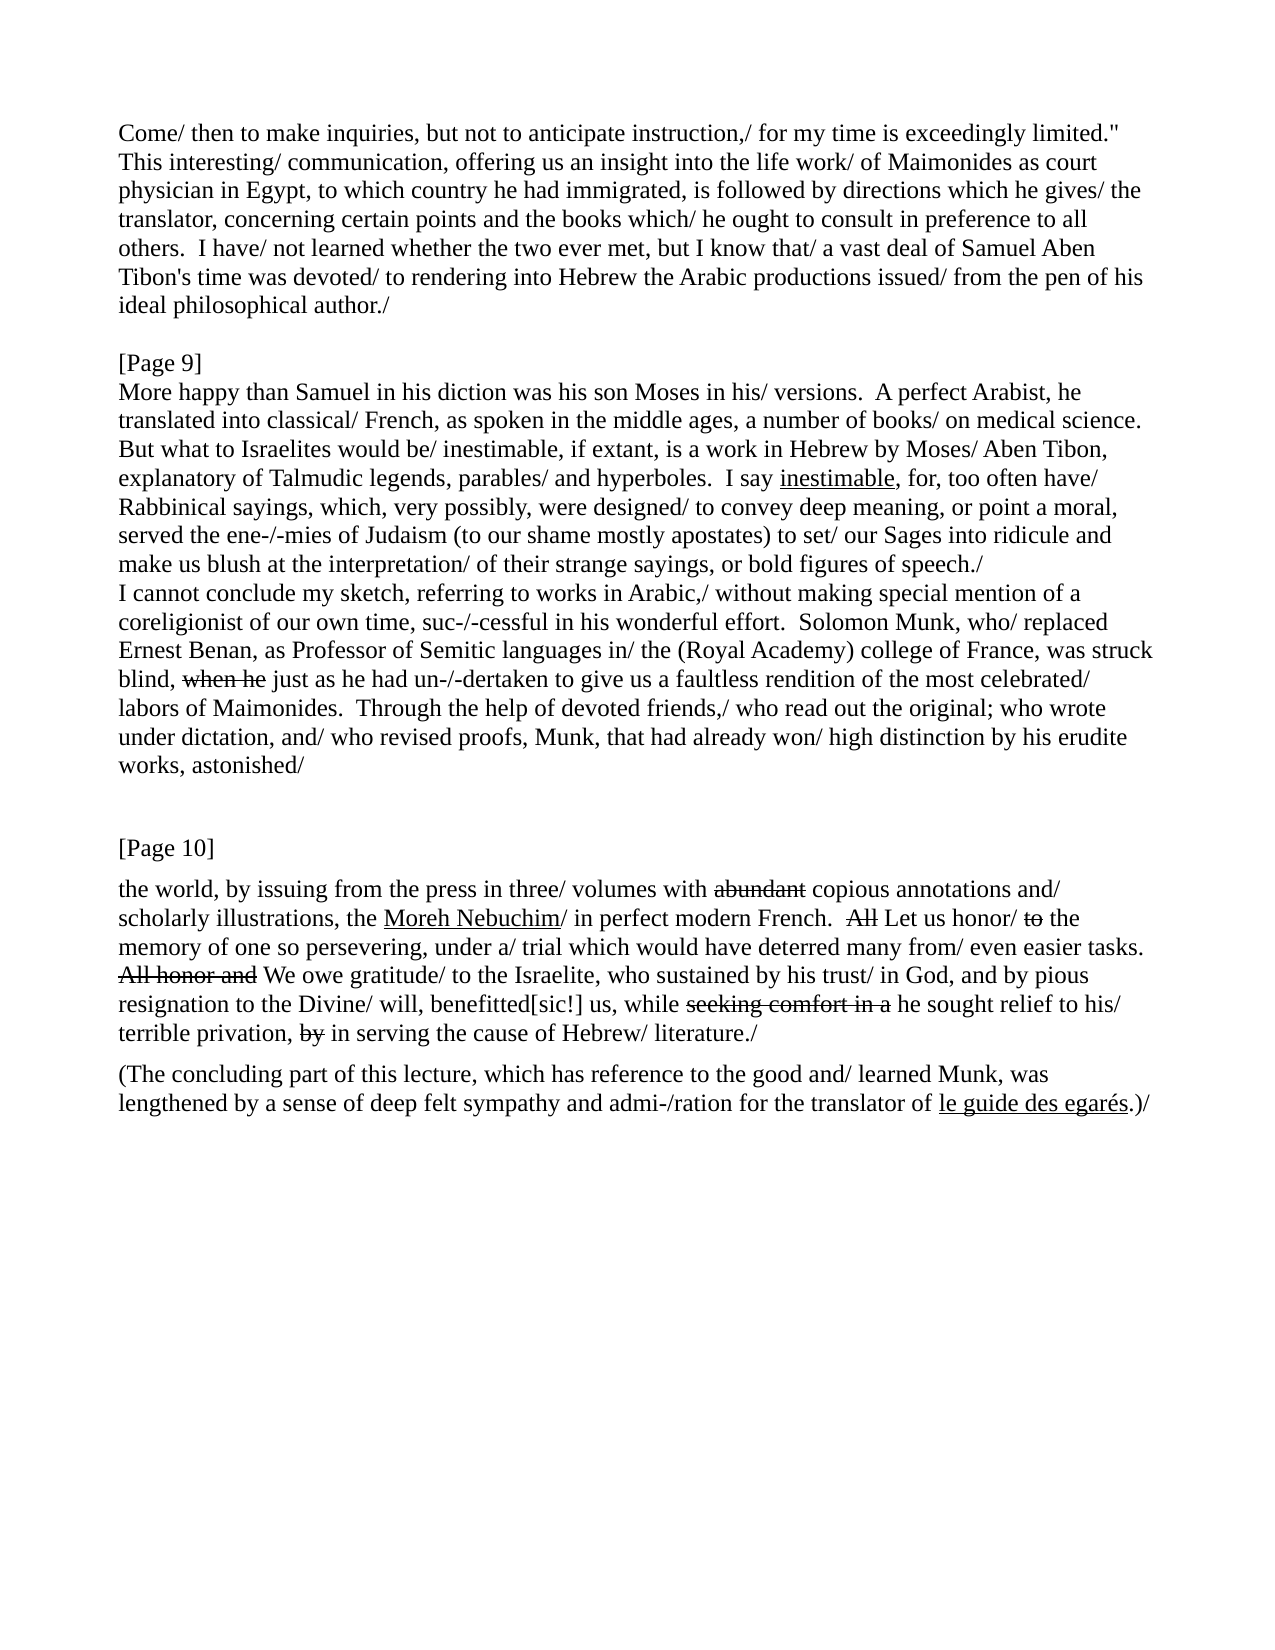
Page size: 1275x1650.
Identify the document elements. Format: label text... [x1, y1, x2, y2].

text (The concluding part of this lecture, which has reference to the good and/ learned Munk, was lengthened by a sense of deep felt sympathy and admi-/ration for the translator of le guide des egarés.)/ [118, 1059, 1157, 1117]
text [Page 10] [118, 833, 1157, 862]
text [Page 9] [118, 348, 1157, 377]
text the world, by issuing from the press in three/ volumes with abundant copious annotations and/ scholarly illustrations, the Moreh Nebuchim/ in perfect modern French. All Let us honor/ to the memory of one so persevering, under a/ trial which would have deterred many from/ even easier tasks. All honor and We owe gratitude/ to the Israelite, who sustained by his trust/ in God, and by pious resignation to the Divine/ will, benefitted[sic!] us, while seeking comfort in a he sought relief to his/ terrible privation, by in serving the cause of Hebrew/ literature./ [118, 874, 1157, 1047]
text I cannot conclude my sketch, referring to works in Arabic,/ without making special mention of a coreligionist of our own time, suc-/-cessful in his wonderful effort. Solomon Munk, who/ replaced Ernest Benan, as Professor of Semitic languages in/ the (Royal Academy) college of France, was struck blind, when he just as he had un-/-dertaken to give us a faultless rendition of the most celebrated/ labors of Maimonides. Through the help of devoted friends,/ who read out the original; who wrote under dictation, and/ who revised proofs, Munk, that had already won/ high distinction by his erudite works, astonished/ [118, 578, 1157, 779]
text Come/ then to make inquiries, but not to anticipate instruction,/ for my time is exceedingly limited." This interesting/ communication, offering us an insight into the life work/ of Maimonides as court physician in Egypt, to which country he had immigrated, is followed by directions which he gives/ the translator, concerning certain points and the books which/ he ought to consult in preference to all others. I have/ not learned whether the two ever met, but I know that/ a vast deal of Samuel Aben Tibon's time was devoted/ to rendering into Hebrew the Arabic productions issued/ from the pen of his ideal philosophical author./ [118, 118, 1157, 319]
text More happy than Samuel in his diction was his son Moses in his/ versions. A perfect Arabist, he translated into classical/ French, as spoken in the middle ages, a number of books/ on medical science. But what to Israelites would be/ inestimable, if extant, is a work in Hebrew by Moses/ Aben Tibon, explanatory of Talmudic legends, parables/ and hyperboles. I say inestimable, for, too often have/ Rabbinical sayings, which, very possibly, were designed/ to convey deep meaning, or point a moral, served the ene-/-mies of Judaism (to our shame mostly apostates) to set/ our Sages into ridicule and make us blush at the interpretation/ of their strange sayings, or bold figures of speech./ [118, 377, 1157, 578]
